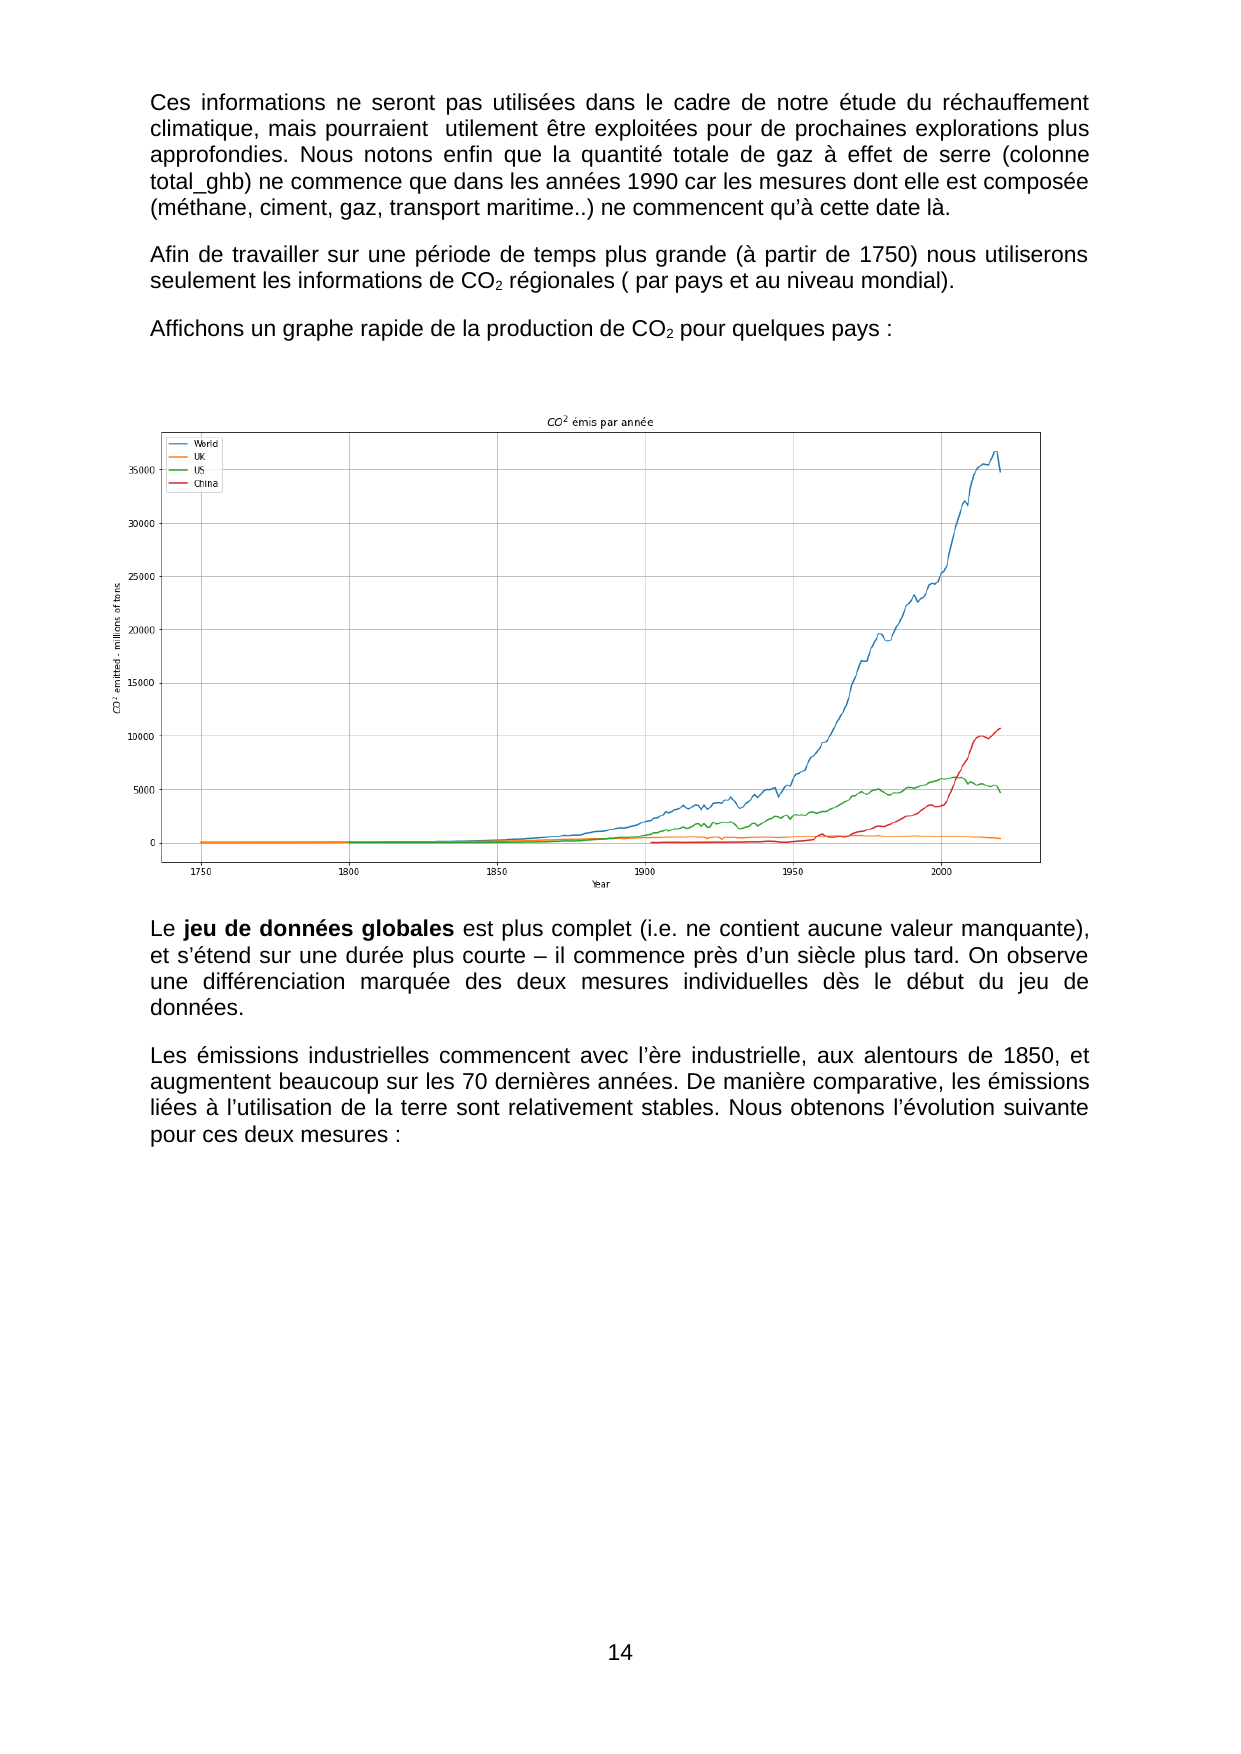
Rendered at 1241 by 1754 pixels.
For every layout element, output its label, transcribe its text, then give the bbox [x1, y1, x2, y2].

text Les émissions industrielles commencent avec l’ère industrielle, aux alentours de 1850, et augmentent beaucoup sur les 70 dernières années. De manière comparative, les émissions liées à l’utilisation de la terre sont relativement stables. Nous obtenons l’évolution suivante pour ces deux mesures : [150, 1042, 1090, 1147]
picture [105, 409, 1046, 895]
text Ces informations ne seront pas utilisées dans le cadre de notre étude du réchauffement climatique, mais pourraient utilement être exploitées pour de prochaines explorations plus approfondies. Nous notons enfin que la quantité totale de gaz à effet de serre (colonne total_ghb) ne commence que dans les années 1990 car les mesures dont elle est composée (méthane, ciment, gaz, transport maritime..) ne commencent qu’à cette date là. [150, 88, 1090, 220]
text Le jeu de données globales est plus complet (i.e. ne contient aucune valeur manquante), et s’étend sur une durée plus courte – il commence près d’un siècle plus tard. On observe une différenciation marquée des deux mesures individuelles dès le début du jeu de données. [150, 915, 1090, 1021]
text Affichons un graphe rapide de la production de CO2 pour quelques pays : [150, 315, 1090, 341]
text Afin de travailler sur une période de temps plus grande (à partir de 1750) nous utiliserons seulement les informations de CO2 régionales ( par pays et au niveau mondial). [150, 241, 1090, 294]
